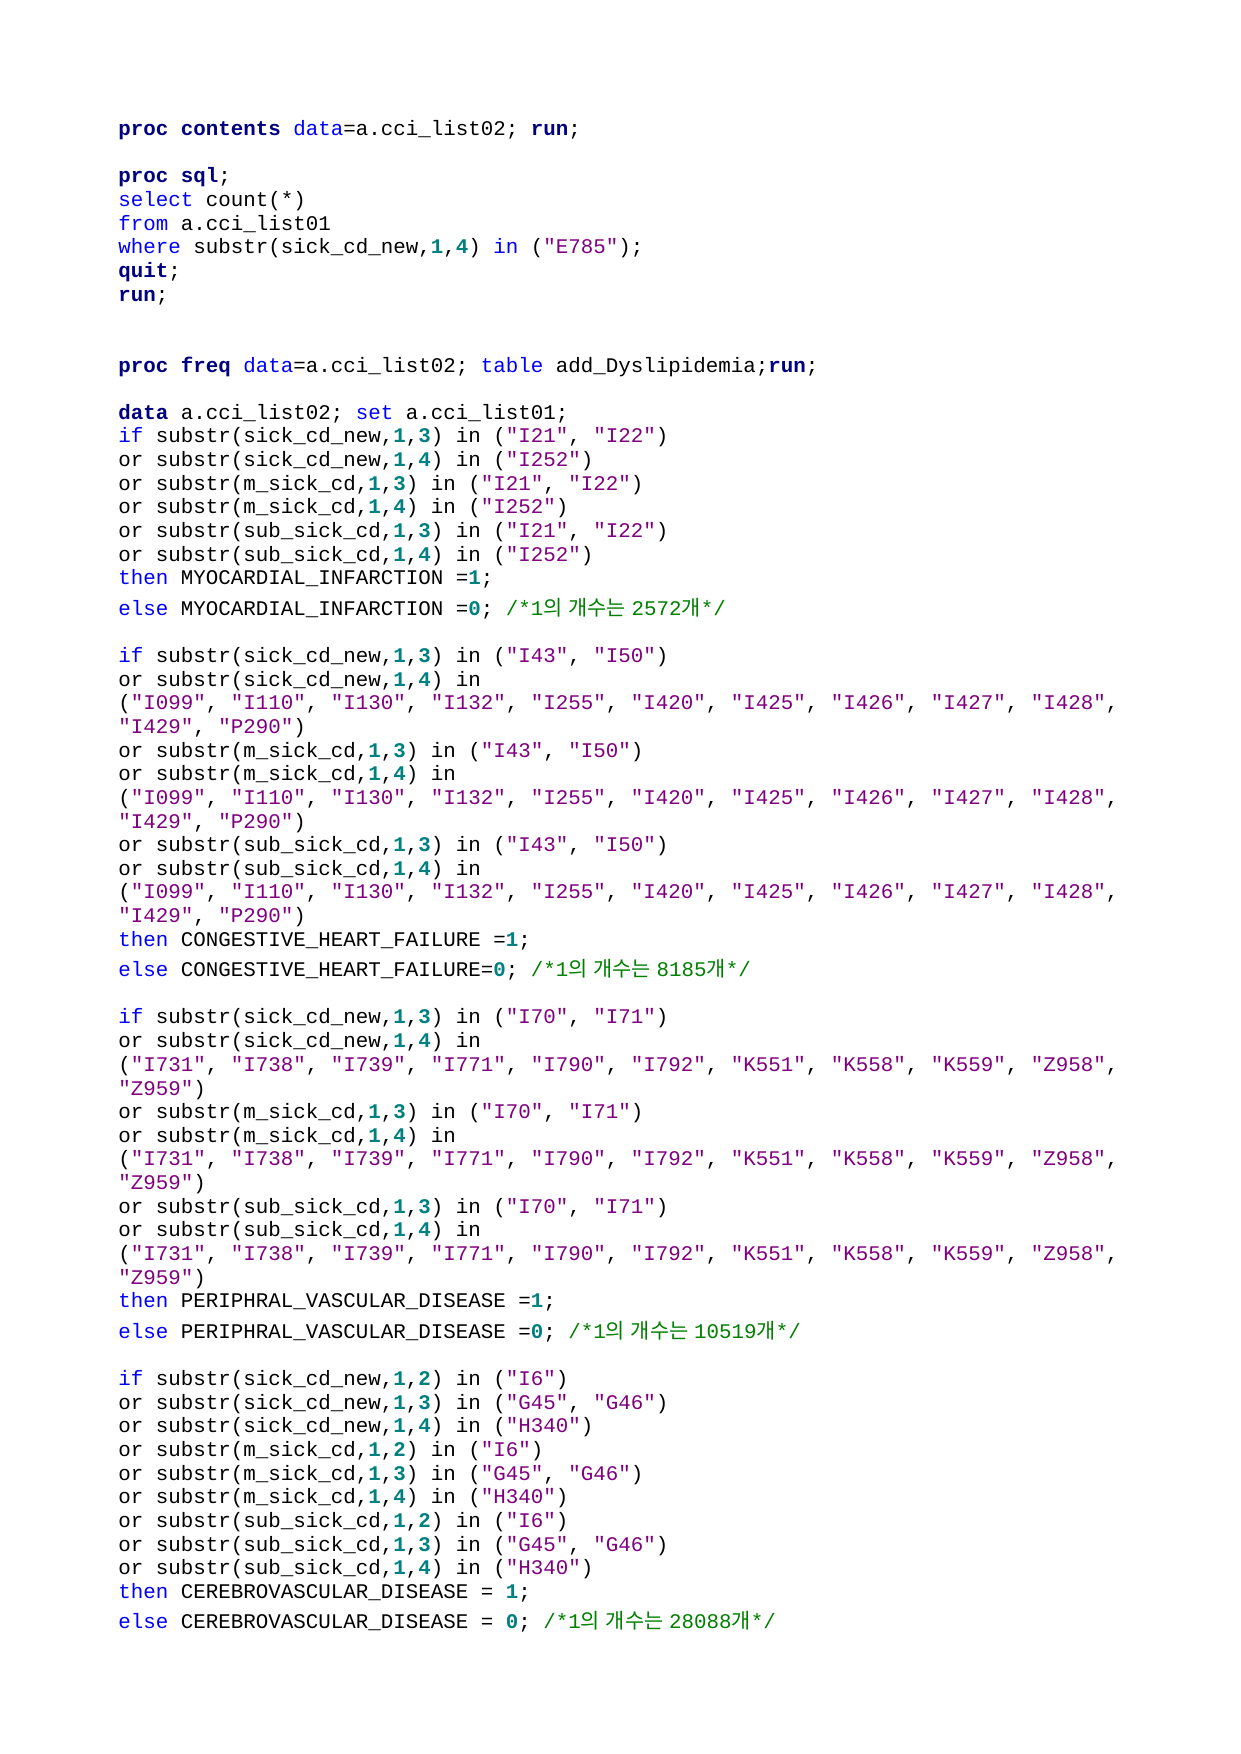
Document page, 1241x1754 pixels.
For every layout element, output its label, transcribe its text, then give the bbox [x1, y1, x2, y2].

text ("I099", "I110", "I130", "I132", "I255", "I420", "I425", "I426", "I427", "I428", "I429", "P290") [118, 882, 1122, 929]
text or substr(sick_cd_new,1,3) in ("G45", "G46") [118, 1392, 1122, 1415]
text proc sql; [118, 165, 1122, 189]
text or substr(sub_sick_cd,1,3) in ("I43", "I50") [118, 834, 1122, 858]
text or substr(m_sick_cd,1,3) in ("I21", "I22") [118, 473, 1122, 496]
text if substr(sick_cd_new,1,2) in ("I6") [118, 1368, 1122, 1392]
text then CEREBROVASCULAR_DISEASE = 1; [118, 1581, 1122, 1604]
text or substr(m_sick_cd,1,3) in ("I70", "I71") [118, 1101, 1122, 1125]
text if substr(sick_cd_new,1,3) in ("I70", "I71") [118, 1007, 1122, 1030]
text if substr(sick_cd_new,1,3) in ("I43", "I50") [118, 645, 1122, 669]
text or substr(sub_sick_cd,1,3) in ("I70", "I71") [118, 1196, 1122, 1219]
text if substr(sick_cd_new,1,3) in ("I21", "I22") [118, 426, 1122, 449]
text select count(*) [118, 189, 1122, 213]
text proc contents data=a.cci_list02; run; [118, 118, 1122, 142]
text ("I099", "I110", "I130", "I132", "I255", "I420", "I425", "I426", "I427", "I428", "I429", "P290") [118, 692, 1122, 740]
text or substr(sick_cd_new,1,4) in ("H340") [118, 1415, 1122, 1439]
text then PERIPHRAL_VASCULAR_DISEASE =1; [118, 1290, 1122, 1314]
text ("I731", "I738", "I739", "I771", "I790", "I792", "K551", "K558", "K559", "Z958", "Z959") [118, 1243, 1122, 1290]
text or substr(sub_sick_cd,1,2) in ("I6") [118, 1510, 1122, 1533]
text proc freq data=a.cci_list02; table add_Dyslipidemia;run; [118, 354, 1122, 378]
text from a.cci_list01 [118, 213, 1122, 236]
text or substr(m_sick_cd,1,4) in [118, 1125, 1122, 1148]
text or substr(m_sick_cd,1,2) in ("I6") [118, 1439, 1122, 1463]
text or substr(m_sick_cd,1,3) in ("G45", "G46") [118, 1463, 1122, 1486]
text or substr(sub_sick_cd,1,3) in ("G45", "G46") [118, 1533, 1122, 1557]
text quit; [118, 260, 1122, 284]
text or substr(sick_cd_new,1,4) in [118, 1030, 1122, 1054]
text or substr(sub_sick_cd,1,3) in ("I21", "I22") [118, 520, 1122, 544]
text else CEREBROVASCULAR_DISEASE = 0; /*1의 개수는 28088개*/ [118, 1604, 1122, 1635]
text else CONGESTIVE_HEART_FAILURE=0; /*1의 개수는 8185개*/ [118, 952, 1122, 983]
text or substr(m_sick_cd,1,4) in ("H340") [118, 1486, 1122, 1510]
text ("I731", "I738", "I739", "I771", "I790", "I792", "K551", "K558", "K559", "Z958", "Z959") [118, 1148, 1122, 1196]
text or substr(sub_sick_cd,1,4) in ("I252") [118, 544, 1122, 567]
text else PERIPHRAL_VASCULAR_DISEASE =0; /*1의 개수는 10519개*/ [118, 1314, 1122, 1344]
text or substr(sub_sick_cd,1,4) in ("H340") [118, 1557, 1122, 1581]
text or substr(sub_sick_cd,1,4) in [118, 1219, 1122, 1243]
text ("I731", "I738", "I739", "I771", "I790", "I792", "K551", "K558", "K559", "Z958", "Z959") [118, 1054, 1122, 1101]
text or substr(sub_sick_cd,1,4) in [118, 858, 1122, 882]
text or substr(m_sick_cd,1,4) in [118, 763, 1122, 787]
text or substr(m_sick_cd,1,4) in ("I252") [118, 496, 1122, 520]
text data a.cci_list02; set a.cci_list01; [118, 402, 1122, 426]
text else MYOCARDIAL_INFARCTION =0; /*1의 개수는 2572개*/ [118, 591, 1122, 621]
text ("I099", "I110", "I130", "I132", "I255", "I420", "I425", "I426", "I427", "I428", "I429", "P290") [118, 787, 1122, 834]
text or substr(m_sick_cd,1,3) in ("I43", "I50") [118, 740, 1122, 763]
text then CONGESTIVE_HEART_FAILURE =1; [118, 929, 1122, 952]
text where substr(sick_cd_new,1,4) in ("E785"); [118, 236, 1122, 260]
text then MYOCARDIAL_INFARCTION =1; [118, 567, 1122, 591]
text run; [118, 284, 1122, 307]
text or substr(sick_cd_new,1,4) in ("I252") [118, 449, 1122, 473]
text or substr(sick_cd_new,1,4) in [118, 669, 1122, 692]
